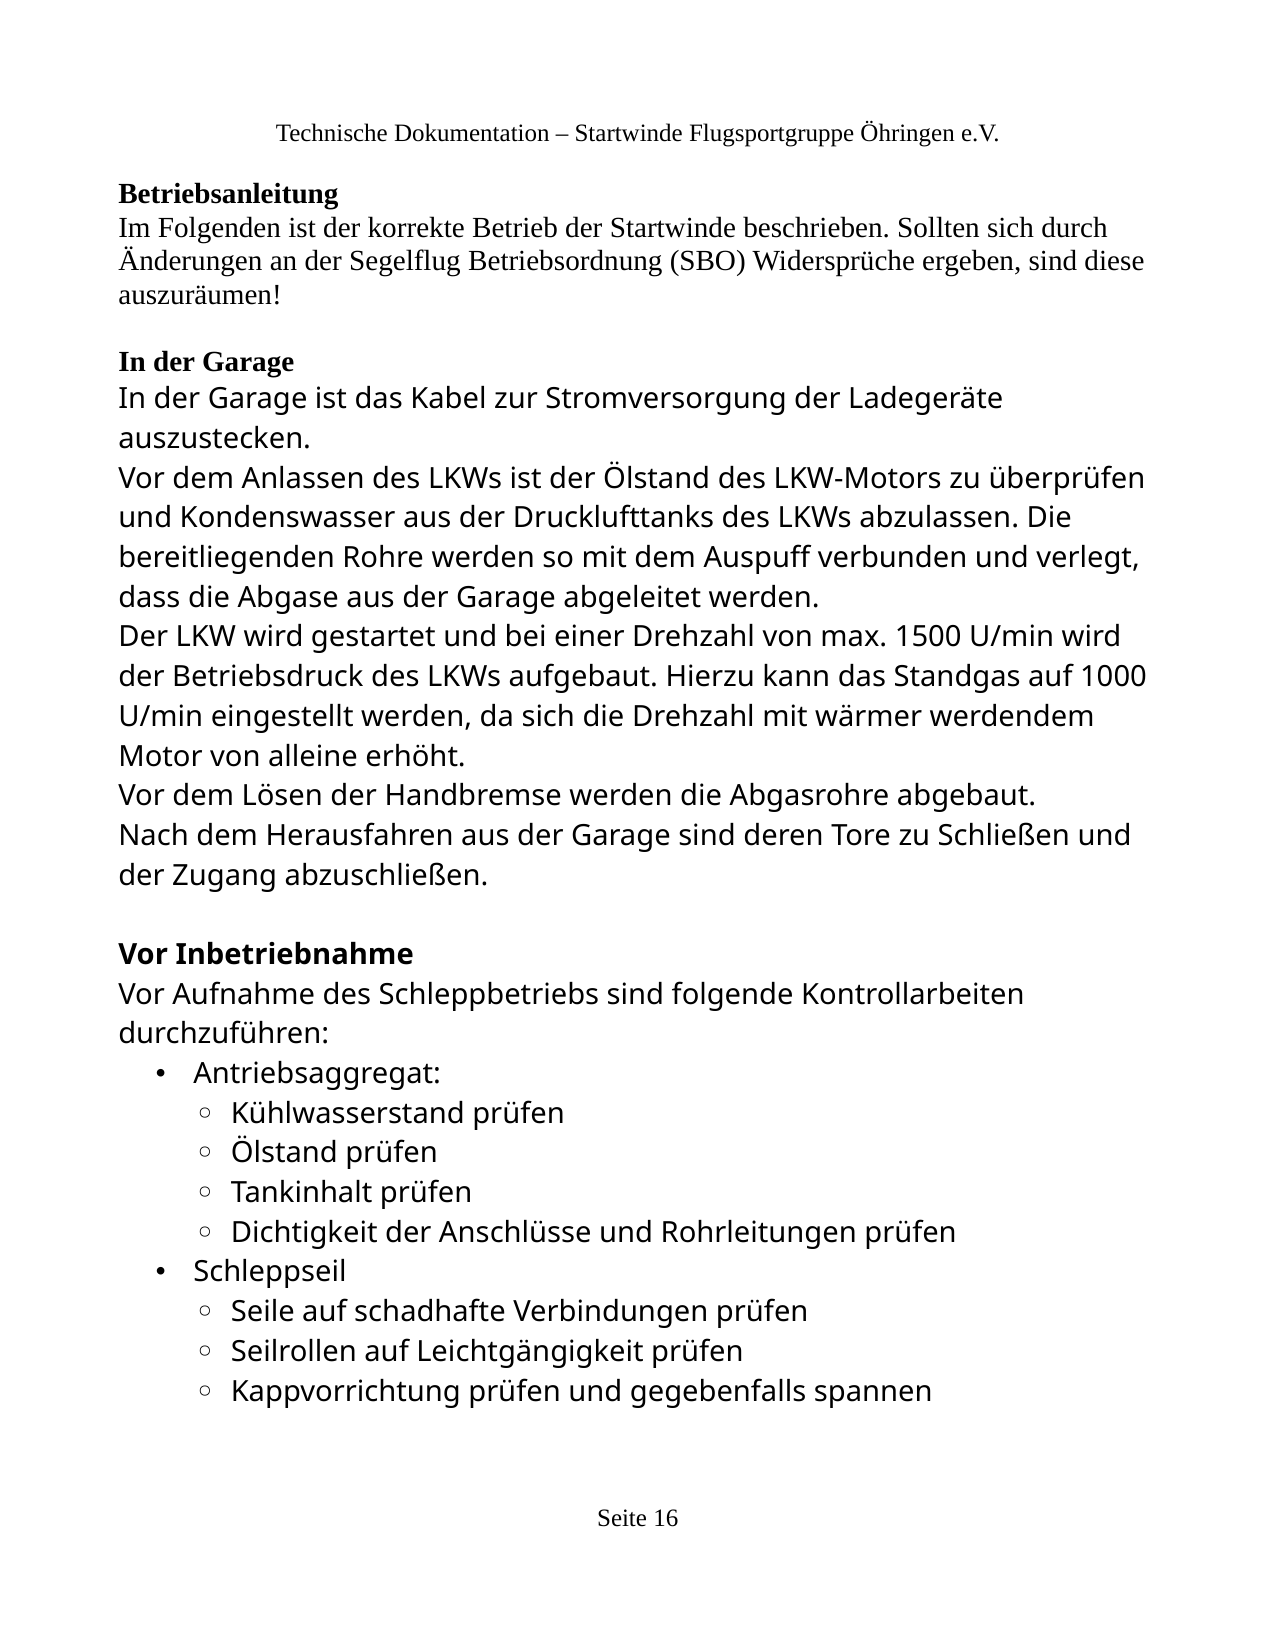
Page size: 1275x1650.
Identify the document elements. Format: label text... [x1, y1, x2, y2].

list Dichtigkeit der Anschlüsse und Rohrleitungen prüfen [193, 1211, 1157, 1251]
text Vor Aufnahme des Schleppbetriebs sind folgende Kontrollarbeiten durchzuführen: [118, 973, 1157, 1052]
text Im Folgenden ist der korrekte Betrieb der Startwinde beschrieben. Sollten sich durch Änderungen an der Segelflug Betriebsordnung (SBO) Widersprüche ergeben, sind diese auszuräumen! [118, 210, 1157, 311]
text In der Garage [118, 344, 1157, 378]
text Vor dem Anlassen des LKWs ist der Ölstand des LKW-Motors zu überprüfen und Kondenswasser aus der Drucklufttanks des LKWs abzulassen. Die bereitliegenden Rohre werden so mit dem Auspuff verbunden und verlegt, dass die Abgase aus der Garage abgeleitet werden. Der LKW wird gestartet und bei einer Drehzahl von max. 1500 U/min wird der Betriebsdruck des LKWs aufgebaut. Hierzu kann das Standgas auf 1000 U/min eingestellt werden, da sich die Drehzahl mit wärmer werdendem Motor von alleine erhöht. [118, 457, 1157, 774]
text Vor Inbetriebnahme [118, 933, 1157, 973]
text Betriebsanleitung [118, 176, 1157, 210]
list Schleppseil [156, 1251, 1157, 1290]
text In der Garage ist das Kabel zur Stromversorgung der Ladegeräte auszustecken. [118, 378, 1157, 457]
list Ölstand prüfen [193, 1132, 1157, 1171]
list Seilrollen auf Leichtgängigkeit prüfen [193, 1330, 1157, 1370]
list Seile auf schadhafte Verbindungen prüfen [193, 1290, 1157, 1330]
text Vor dem Lösen der Handbremse werden die Abgasrohre abgebaut. Nach dem Herausfahren aus der Garage sind deren Tore zu Schließen und der Zugang abzuschließen. [118, 774, 1157, 893]
list Antriebsaggregat: [156, 1052, 1157, 1092]
list Kappvorrichtung prüfen und gegebenfalls spannen [193, 1370, 1157, 1409]
list Kühlwasserstand prüfen [193, 1092, 1157, 1132]
list Tankinhalt prüfen [193, 1171, 1157, 1211]
